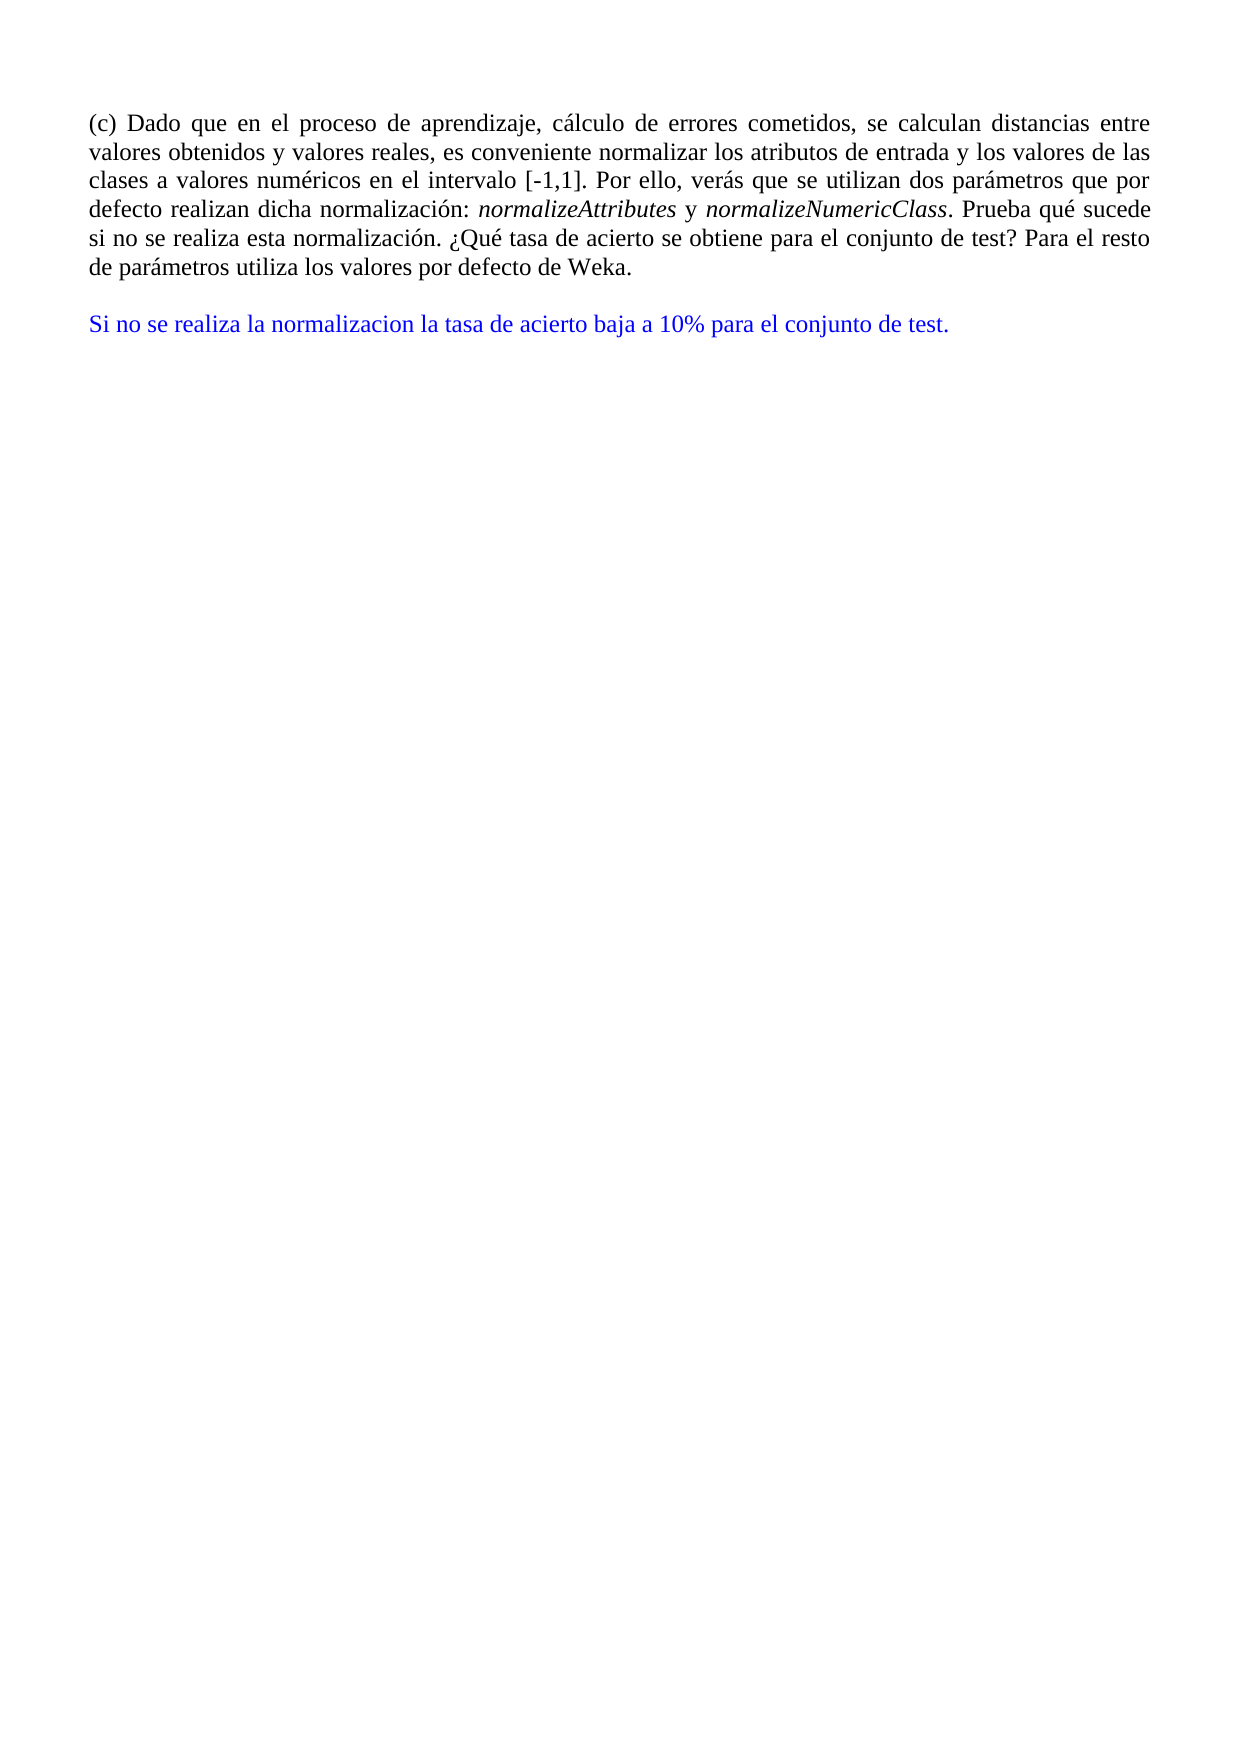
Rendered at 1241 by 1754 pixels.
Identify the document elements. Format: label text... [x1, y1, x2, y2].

text (c) Dado que en el proceso de aprendizaje, cálculo de errores cometidos, se calculan distancias entre valores obtenidos y valores reales, es conveniente normalizar los atributos de entrada y los valores de las clases a valores numéricos en el intervalo [-1,1]. Por ello, verás que se utilizan dos parámetros que por defecto realizan dicha normalización: normalizeAttributes y normalizeNumericClass. Prueba qué sucede si no se realiza esta normalización. ¿Qué tasa de acierto se obtiene para el conjunto de test? Para el resto de parámetros utiliza los valores por defecto de Weka. [89, 108, 1152, 280]
text Si no se realiza la normalizacion la tasa de acierto baja a 10% para el conjunto de test. [89, 309, 1152, 338]
